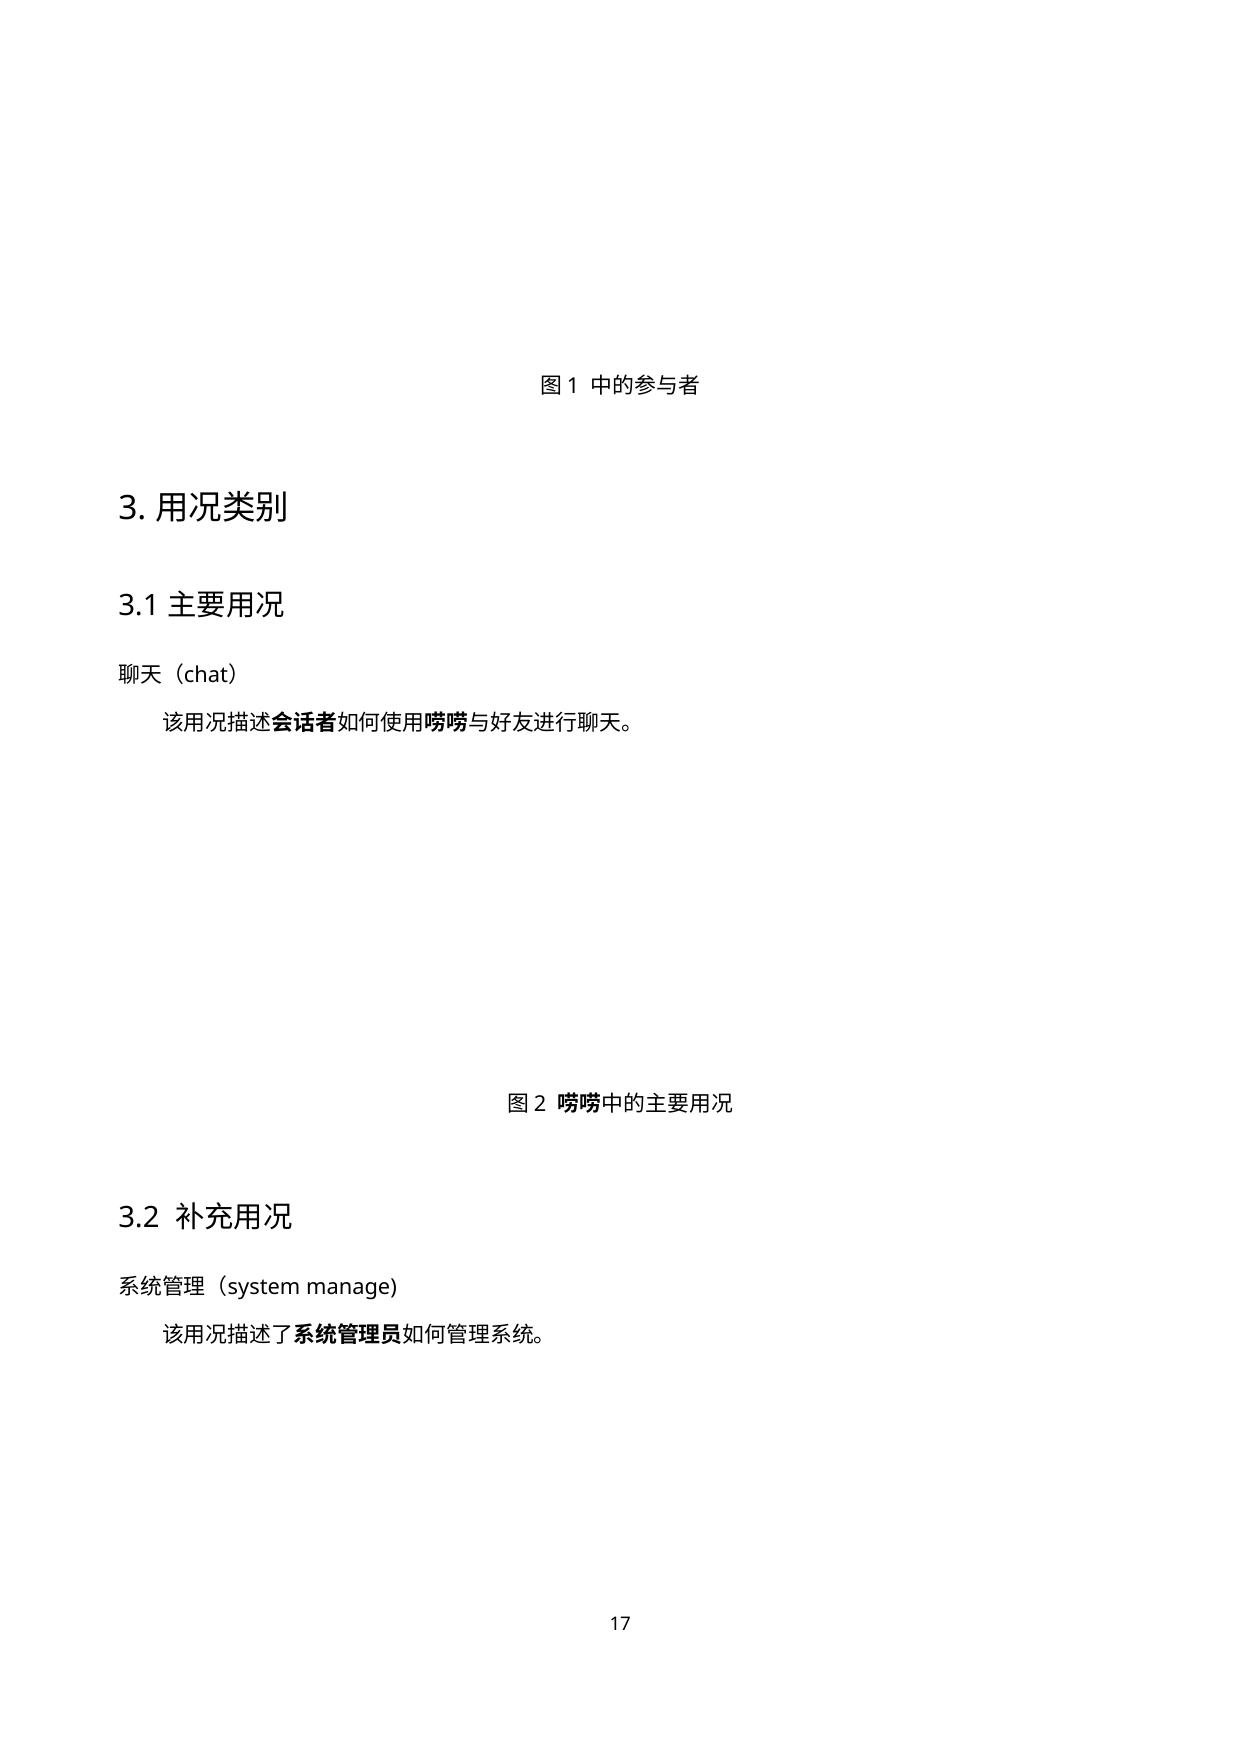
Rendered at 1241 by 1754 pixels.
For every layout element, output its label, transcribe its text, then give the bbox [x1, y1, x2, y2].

text 图2 唠唠中的主要用况 [118, 1086, 1122, 1118]
text 聊天（chat） [118, 657, 1122, 689]
text 该用况描述会话者如何使用唠唠与好友进行聊天。 [118, 705, 1122, 737]
text 图1 中的参与者 [118, 368, 1122, 399]
subtitle 3.2 补充用况 [118, 1193, 1122, 1236]
subtitle 3.1 主要用况 [118, 581, 1122, 624]
subtitle 3. 用况类别 [118, 481, 1122, 529]
text 系统管理（system manage) [118, 1269, 1122, 1301]
text 该用况描述了系统管理员如何管理系统。 [118, 1317, 1122, 1349]
